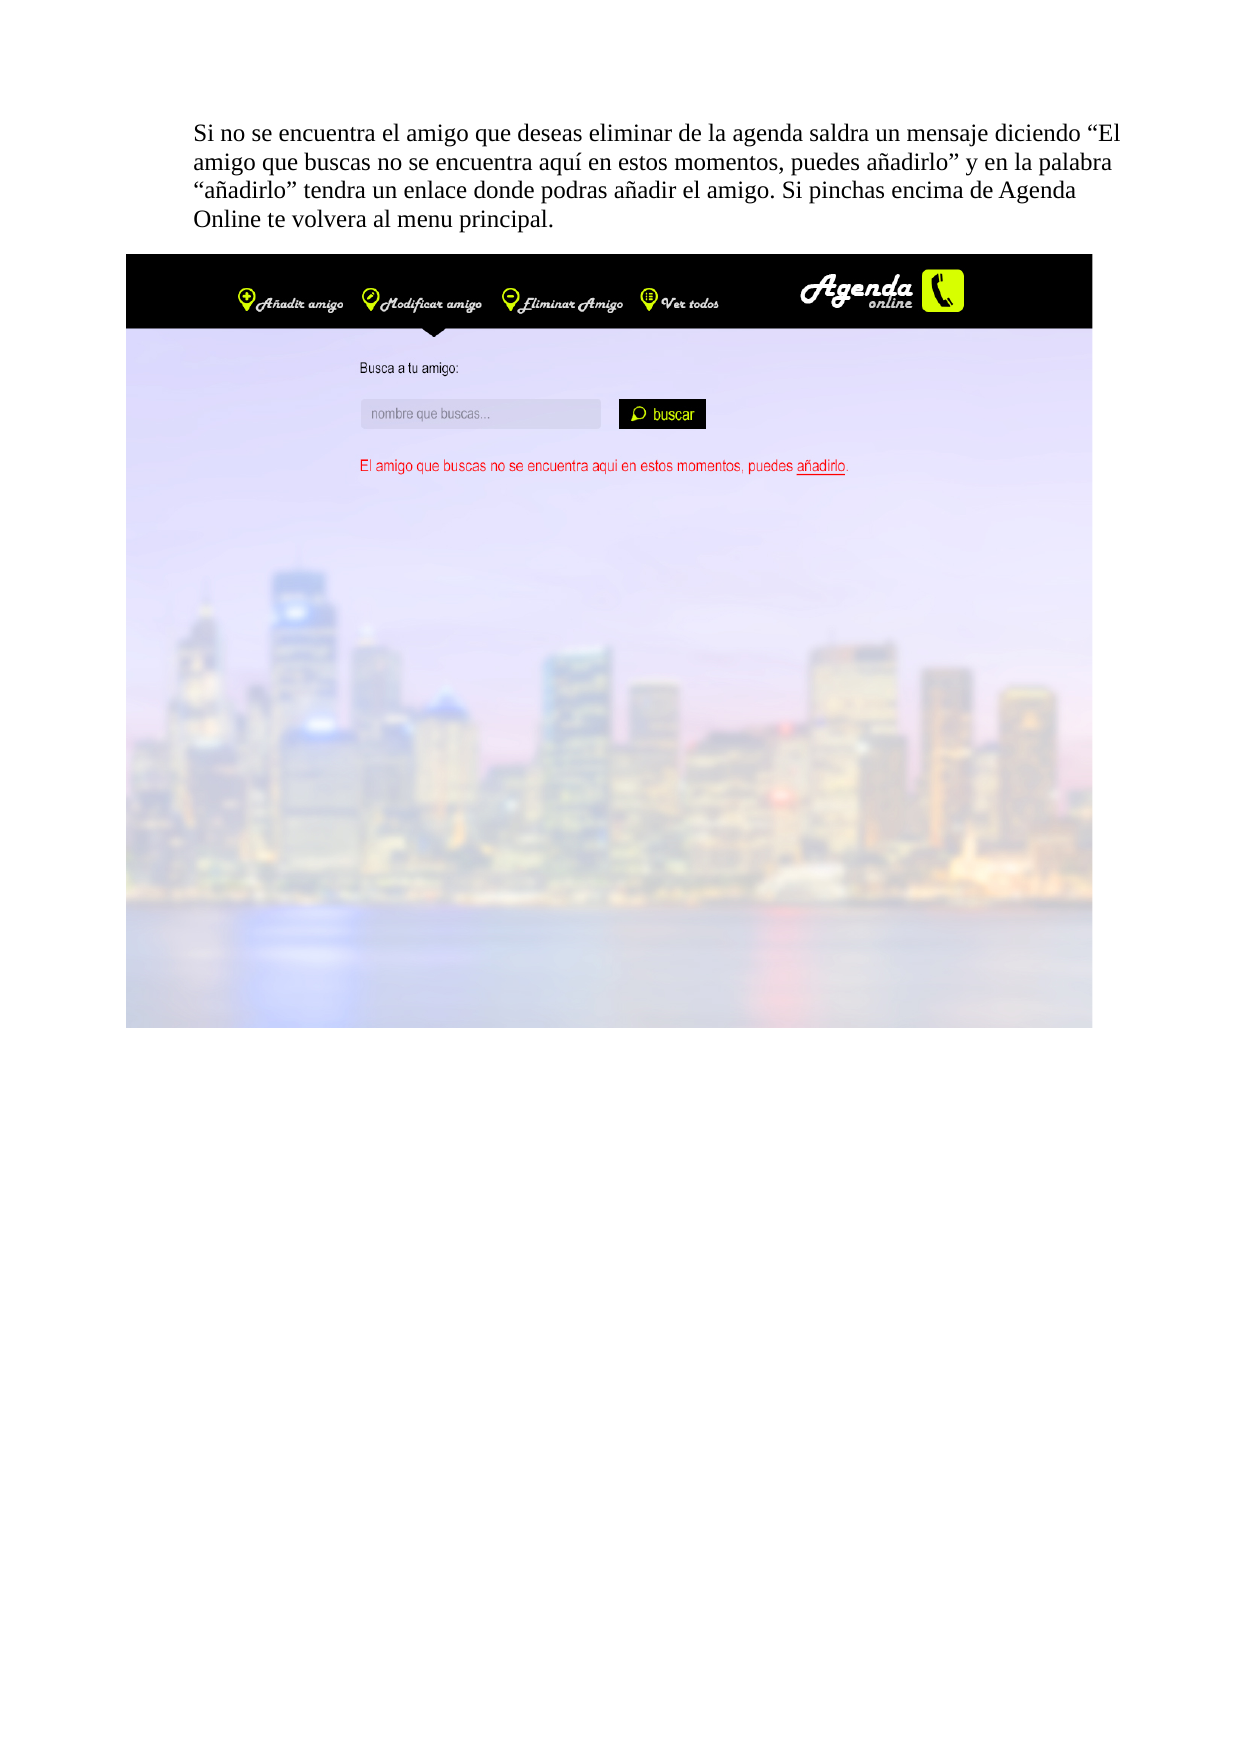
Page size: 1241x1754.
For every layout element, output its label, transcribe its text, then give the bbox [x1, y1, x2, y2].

list Si no se encuentra el amigo que deseas eliminar de la agenda saldra un mensaje diciendo “El amigo que buscas no se encuentra aquí en estos momentos, puedes añadirlo” y en la palabra “añadirlo” tendra un enlace donde podras añadir el amigo. Si pinchas encima de Agenda Online te volvera al menu principal. [156, 118, 1122, 233]
picture [126, 254, 1093, 1028]
